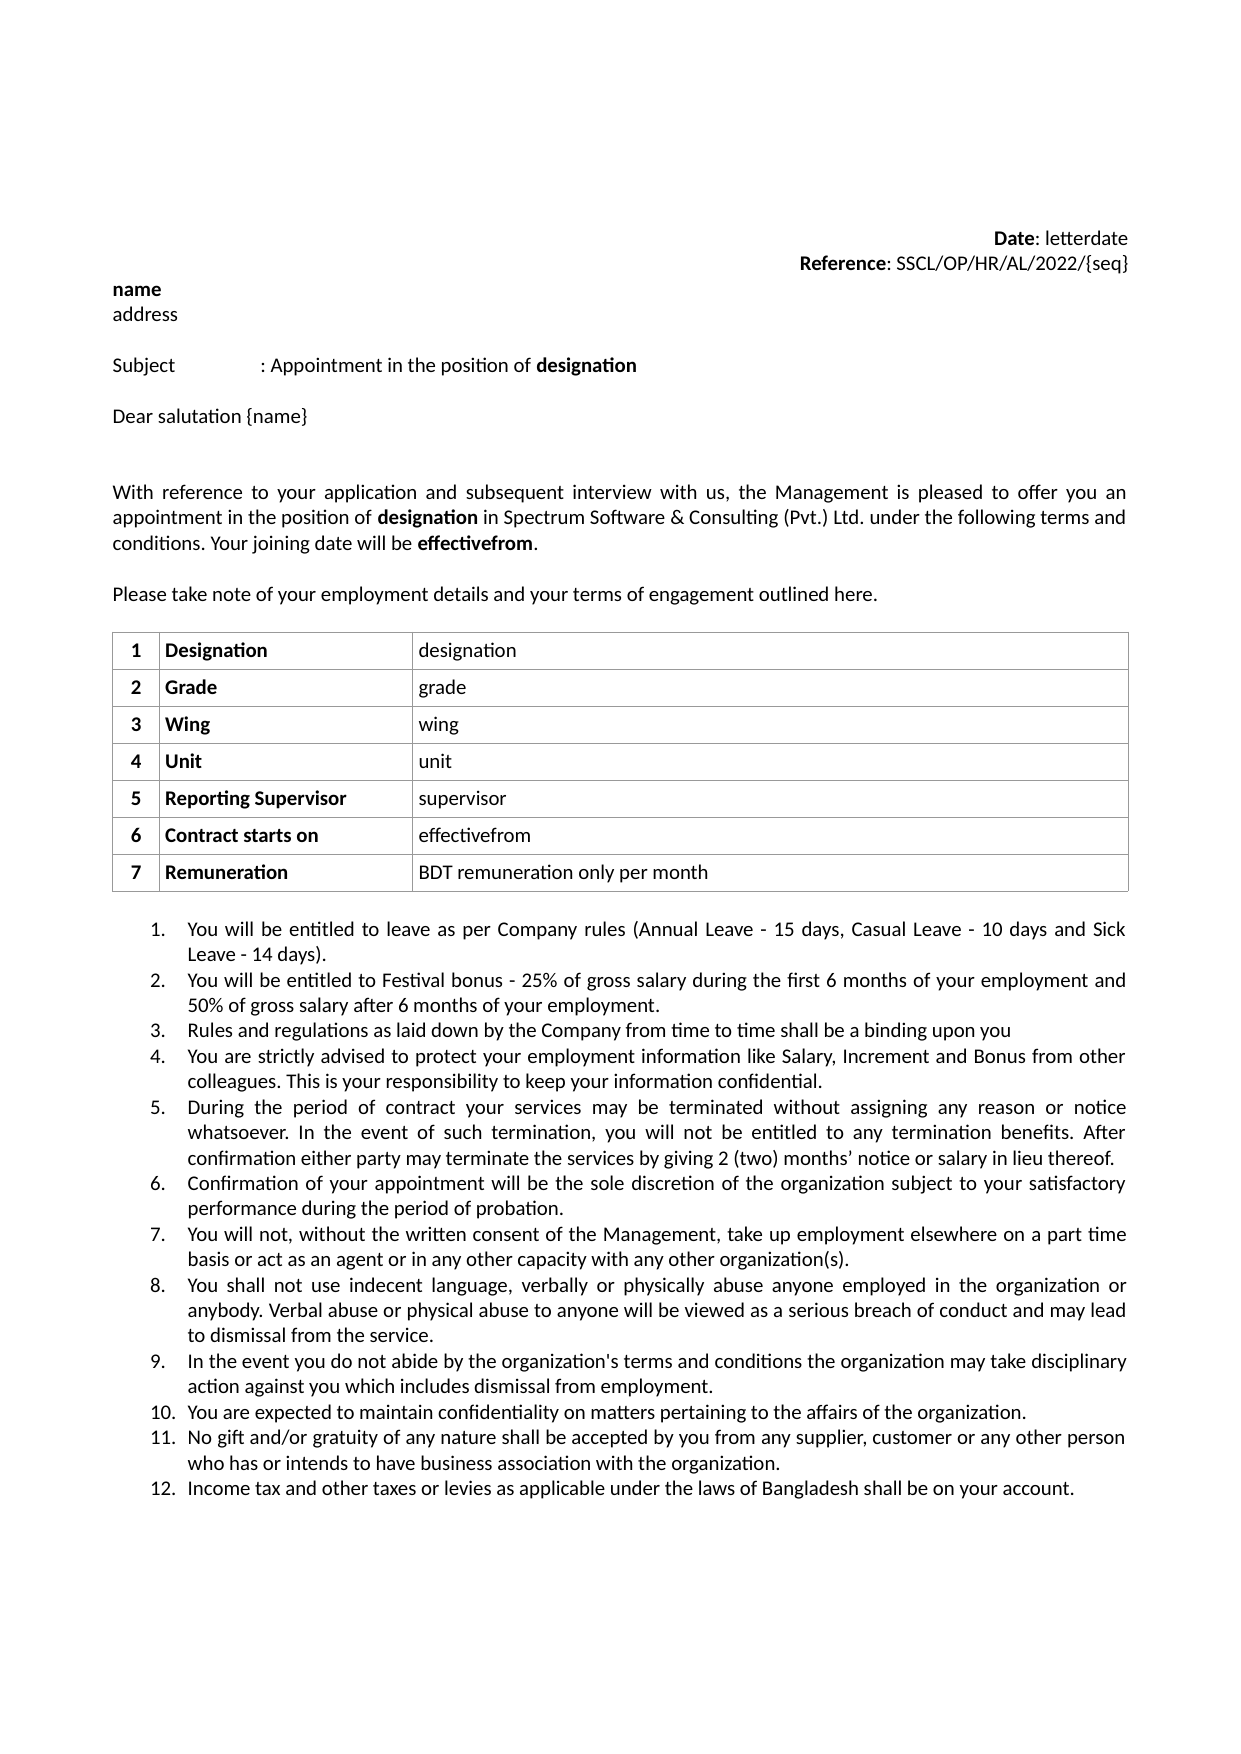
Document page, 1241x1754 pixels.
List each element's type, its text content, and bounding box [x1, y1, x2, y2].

table_cell 6 [113, 818, 159, 853]
table_cell Reporting Supervisor [160, 781, 412, 817]
text With reference to your application and subsequent interview with us, the Management is pleased to offer you an appointment in the position of designation in Spectrum Software & Consulting (Pvt.) Ltd. under the following terms and conditions. Your joining date will be effectivefrom. [112, 479, 1128, 555]
list You will be entitled to Festival bonus - 25% of gross salary during the first 6 months of your employment and 50% of gross salary after 6 months of your employment. [150, 967, 1128, 1018]
table_cell effectivefrom [413, 818, 1128, 853]
table_header designation [413, 633, 1128, 669]
table_header 1 [113, 633, 159, 669]
list Income tax and other taxes or levies as applicable under the laws of Bangladesh shall be on your account. [150, 1475, 1128, 1501]
table_cell Remuneration [160, 855, 412, 891]
list You shall not use indecent language, verbally or physically abuse anyone employed in the organization or anybody. Verbal abuse or physical abuse to anyone will be viewed as a serious breach of conduct and may lead to dismissal from the service. [150, 1272, 1128, 1348]
table_cell unit [413, 744, 1128, 779]
table_cell 4 [113, 744, 159, 779]
list Rules and regulations as laid down by the Company from time to time shall be a binding upon you [150, 1018, 1128, 1043]
table_cell wing [413, 707, 1128, 743]
text Subject : Appointment in the position of designation [112, 352, 1128, 377]
text Please take note of your employment details and your terms of engagement outlined here. [112, 581, 1128, 606]
list During the period of contract your services may be terminated without assigning any reason or notice whatsoever. In the event of such termination, you will not be entitled to any termination benefits. After confirmation either party may terminate the services by giving 2 (two) months’ notice or salary in lieu thereof. [150, 1094, 1128, 1170]
table_cell 3 [113, 707, 159, 743]
list Confirmation of your appointment will be the sole discretion of the organization subject to your satisfactory performance during the period of probation. [150, 1170, 1128, 1221]
list In the event you do not abide by the organization's terms and conditions the organization may take disciplinary action against you which includes dismissal from employment. [150, 1348, 1128, 1399]
table_cell 2 [113, 670, 159, 706]
text Dear salutation {name} [112, 403, 1128, 428]
list No gift and/or gratuity of any nature shall be accepted by you from any supplier, customer or any other person who has or intends to have business association with the organization. [150, 1424, 1128, 1475]
table_cell grade [413, 670, 1128, 706]
text Reference: SSCL/OP/HR/AL/2022/{seq} [112, 250, 1128, 276]
list You will be entitled to leave as per Company rules (Annual Leave - 15 days, Casual Leave - 10 days and Sick Leave - 14 days). [150, 916, 1128, 967]
table_cell supervisor [413, 781, 1128, 817]
list You are expected to maintain confidentiality on matters pertaining to the affairs of the organization. [150, 1399, 1128, 1424]
table_cell Contract starts on [160, 818, 412, 853]
text Date: letterdate [112, 225, 1128, 250]
table_cell 7 [113, 855, 159, 891]
table_cell 5 [113, 781, 159, 817]
table_cell Grade [160, 670, 412, 706]
table_cell Wing [160, 707, 412, 743]
table_cell Unit [160, 744, 412, 779]
text address [112, 301, 1128, 327]
table_cell BDT remuneration only per month [413, 855, 1128, 891]
table_header Designation [160, 633, 412, 669]
list You are strictly advised to protect your employment information like Salary, Increment and Bonus from other colleagues. This is your responsibility to keep your information confidential. [150, 1043, 1128, 1094]
list You will not, without the written consent of the Management, take up employment elsewhere on a part time basis or act as an agent or in any other capacity with any other organization(s). [150, 1221, 1128, 1272]
text name [112, 276, 1128, 301]
